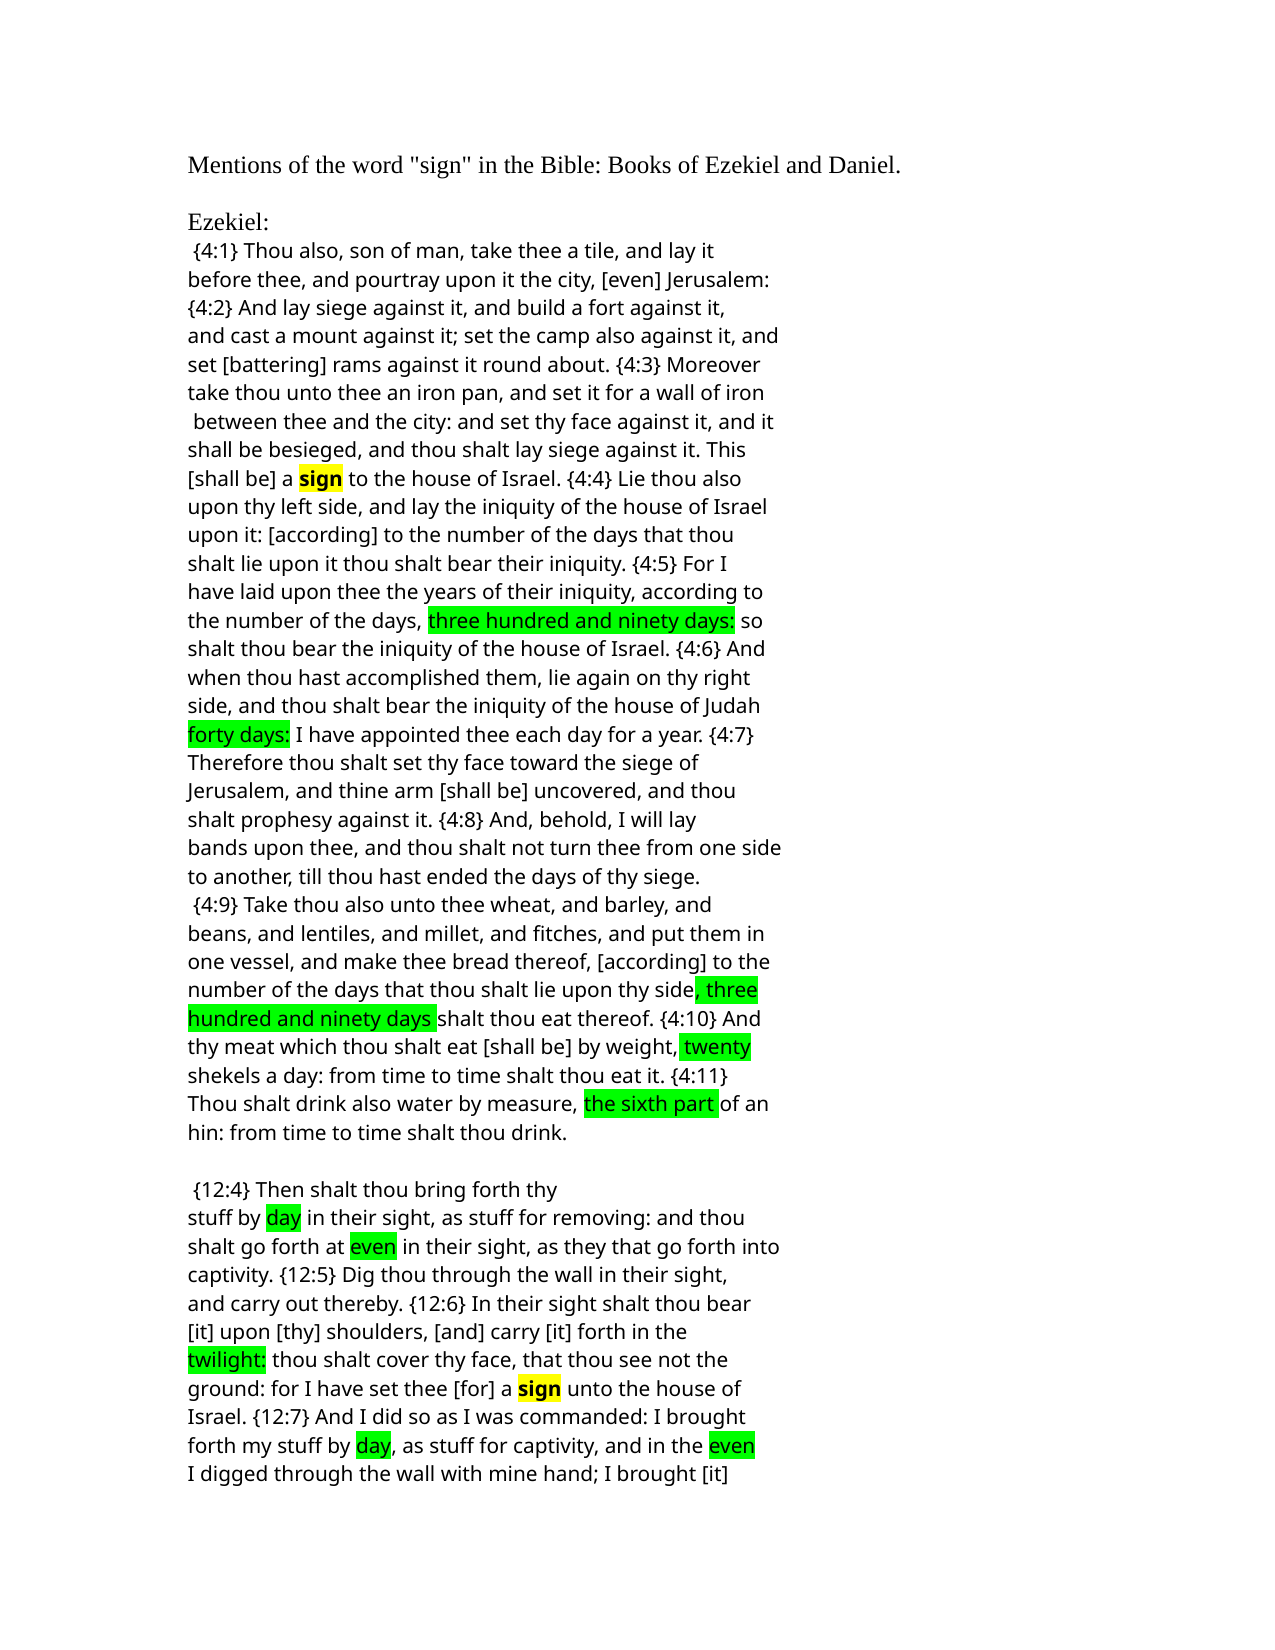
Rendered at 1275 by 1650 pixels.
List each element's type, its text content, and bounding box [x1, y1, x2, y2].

text shalt prophesy against it. {4:8} And, behold, I will lay [187, 805, 1087, 833]
text forth my stuff by day, as stuff for captivity, and in the even [187, 1431, 1087, 1459]
text shalt lie upon it thou shalt bear their iniquity. {4:5} For I [187, 549, 1087, 577]
text shalt thou bear the iniquity of the house of Israel. {4:6} And [187, 634, 1087, 663]
text shalt go forth at even in their sight, as they that go forth into [187, 1232, 1087, 1260]
text [shall be] a sign to the house of Israel. {4:4} Lie thou also [187, 464, 1087, 492]
text bands upon thee, and thou shalt not turn thee from one side [187, 833, 1087, 862]
text I digged through the wall with mine hand; I brought [it] [187, 1459, 1087, 1488]
text upon it: [according] to the number of the days that thou [187, 521, 1087, 549]
text beans, and lentiles, and millet, and fitches, and put them in [187, 919, 1087, 947]
text hundred and ninety days shalt thou eat thereof. {4:10} And [187, 1004, 1087, 1032]
text and cast a mount against it; set the camp also against it, and [187, 322, 1087, 350]
text hin: from time to time shalt thou drink. [187, 1118, 1087, 1146]
text twilight: thou shalt cover thy face, that thou see not the [187, 1346, 1087, 1374]
text Mentions of the word "sign" in the Bible: Books of Ezekiel and Daniel. [187, 150, 1087, 179]
text when thou hast accomplished them, lie again on thy right [187, 663, 1087, 691]
text number of the days that thou shalt lie upon thy side, three [187, 976, 1087, 1004]
text stuff by day in their sight, as stuff for removing: and thou [187, 1203, 1087, 1232]
text captivity. {12:5} Dig thou through the wall in their sight, [187, 1260, 1087, 1289]
text before thee, and pourtray upon it the city, [even] Jerusalem: [187, 265, 1087, 293]
text the number of the days, three hundred and ninety days: so [187, 606, 1087, 634]
text {4:9} Take thou also unto thee wheat, and barley, and [187, 890, 1087, 919]
text Thou shalt drink also water by measure, the sixth part of an [187, 1089, 1087, 1118]
text to another, till thou hast ended the days of thy siege. [187, 862, 1087, 890]
text take thou unto thee an iron pan, and set it for a wall of iron [187, 378, 1087, 407]
text {4:1} Thou also, son of man, take thee a tile, and lay it [187, 236, 1087, 265]
text side, and thou shalt bear the iniquity of the house of Judah [187, 691, 1087, 720]
text Israel. {12:7} And I did so as I was commanded: I brought [187, 1402, 1087, 1431]
text Ezekiel: [187, 207, 1087, 236]
text forty days: I have appointed thee each day for a year. {4:7} [187, 720, 1087, 748]
text {12:4} Then shalt thou bring forth thy [187, 1175, 1087, 1203]
text set [battering] rams against it round about. {4:3} Moreover [187, 350, 1087, 378]
text between thee and the city: and set thy face against it, and it [187, 407, 1087, 435]
text Therefore thou shalt set thy face toward the siege of [187, 748, 1087, 777]
text Jerusalem, and thine arm [shall be] uncovered, and thou [187, 777, 1087, 805]
text and carry out thereby. {12:6} In their sight shalt thou bear [187, 1289, 1087, 1317]
text upon thy left side, and lay the iniquity of the house of Israel [187, 492, 1087, 521]
text [it] upon [thy] shoulders, [and] carry [it] forth in the [187, 1317, 1087, 1346]
text have laid upon thee the years of their iniquity, according to [187, 577, 1087, 606]
text shall be besieged, and thou shalt lay siege against it. This [187, 435, 1087, 464]
text shekels a day: from time to time shalt thou eat it. {4:11} [187, 1061, 1087, 1089]
text {4:2} And lay siege against it, and build a fort against it, [187, 293, 1087, 322]
text ground: for I have set thee [for] a sign unto the house of [187, 1374, 1087, 1402]
text one vessel, and make thee bread thereof, [according] to the [187, 947, 1087, 976]
text thy meat which thou shalt eat [shall be] by weight, twenty [187, 1032, 1087, 1061]
